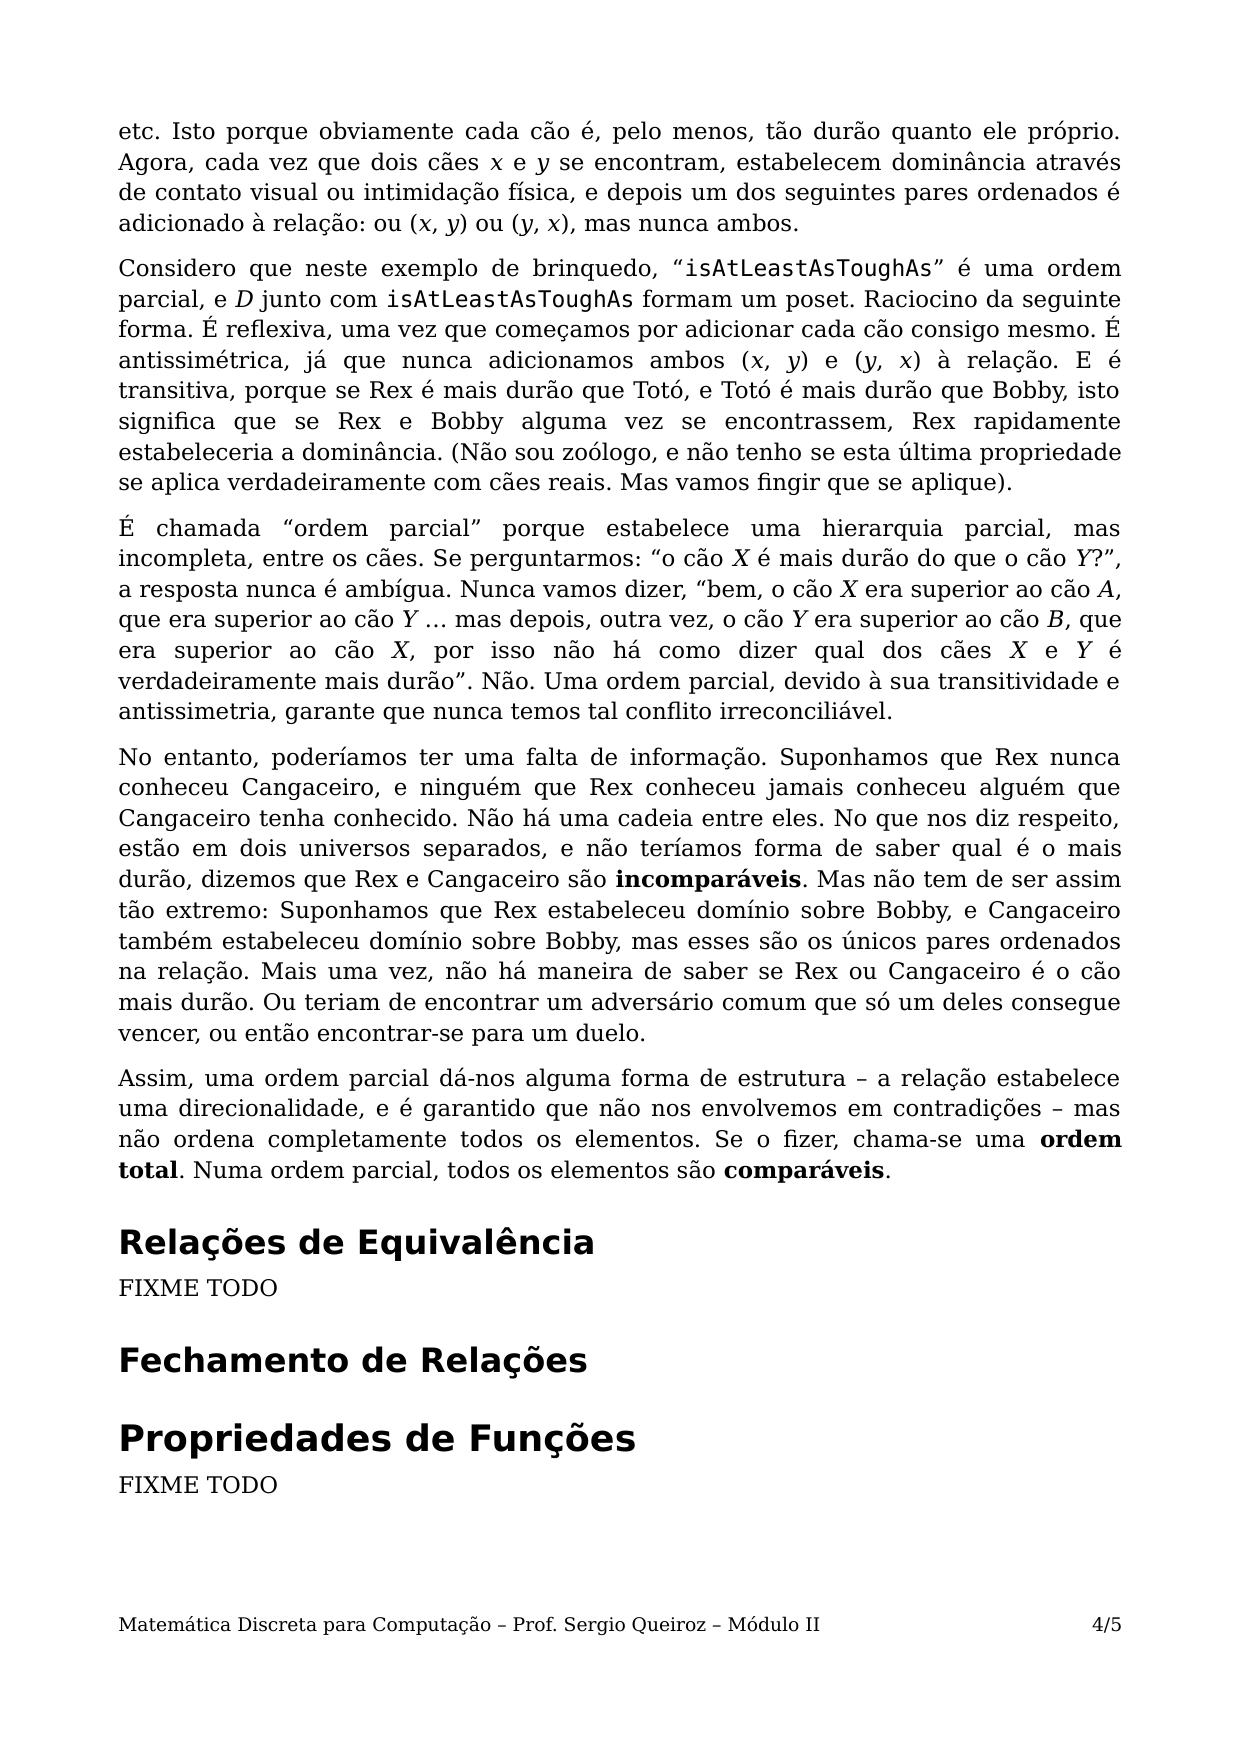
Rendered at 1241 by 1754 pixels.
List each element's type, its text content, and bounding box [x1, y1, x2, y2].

text No entanto, poderíamos ter uma falta de informação. Suponhamos que Rex nunca conheceu Cangaceiro, e ninguém que Rex conheceu jamais conheceu alguém que Cangaceiro tenha conhecido. Não há uma cadeia entre eles. No que nos diz respeito, estão em dois universos separados, e não teríamos forma de saber qual é o mais durão, dizemos que Rex e Cangaceiro são incomparáveis. Mas não tem de ser assim tão extremo: Suponhamos que Rex estabeleceu domínio sobre Bobby, e Cangaceiro também estabeleceu domínio sobre Bobby, mas esses são os únicos pares ordenados na relação. Mais uma vez, não há maneira de saber se Rex ou Cangaceiro é o cão mais durão. Ou teriam de encontrar um adversário comum que só um deles consegue vencer, ou então encontrar-se para um duelo. [118, 744, 1122, 1046]
subtitle Propriedades de Funções [118, 1418, 1122, 1460]
subtitle Relações de Equivalência [118, 1223, 1122, 1262]
text etc. Isto porque obviamente cada cão é, pelo menos, tão durão quanto ele próprio. Agora, cada vez que dois cães x e y se encontram, estabelecem dominância através de contato visual ou intimidação física, e depois um dos seguintes pares ordenados é adicionado à relação: ou (x, y) ou (y, x), mas nunca ambos. [118, 118, 1122, 237]
text FIXME TODO [118, 1472, 1122, 1499]
text FIXME TODO [118, 1275, 1122, 1302]
text Considero que neste exemplo de brinquedo, “isAtLeastAsToughAs” é uma ordem parcial, e D junto com isAtLeastAsToughAs formam um poset. Raciocino da seguinte forma. É reflexiva, uma vez que começamos por adicionar cada cão consigo mesmo. É antissimétrica, já que nunca adicionamos ambos (x, y) e (y, x) à relação. E é transitiva, porque se Rex é mais durão que Totó, e Totó é mais durão que Bobby, isto significa que se Rex e Bobby alguma vez se encontrassem, Rex rapidamente estabeleceria a dominância. (Não sou zoólogo, e não tenho se esta última propriedade se aplica verdadeiramente com cães reais. Mas vamos fingir que se aplique). [118, 255, 1122, 496]
subtitle Fechamento de Relações [118, 1341, 1122, 1380]
text É chamada “ordem parcial” porque estabelece uma hierarquia parcial, mas incompleta, entre os cães. Se perguntarmos: “o cão X é mais durão do que o cão Y?”, a resposta nunca é ambígua. Nunca vamos dizer, “bem, o cão X era superior ao cão A, que era superior ao cão Y … mas depois, outra vez, o cão Y era superior ao cão B, que era superior ao cão X, por isso não há como dizer qual dos cães X e Y é verdadeiramente mais durão”. Não. Uma ordem parcial, devido à sua transitividade e antissimetria, garante que nunca temos tal conflito irreconciliável. [118, 515, 1122, 725]
text Assim, uma ordem parcial dá-nos alguma forma de estrutura – a relação estabelece uma direcionalidade, e é garantido que não nos envolvemos em contradições – mas não ordena completamente todos os elementos. Se o fizer, chama-se uma ordem total. Numa ordem parcial, todos os elementos são comparáveis. [118, 1065, 1122, 1184]
